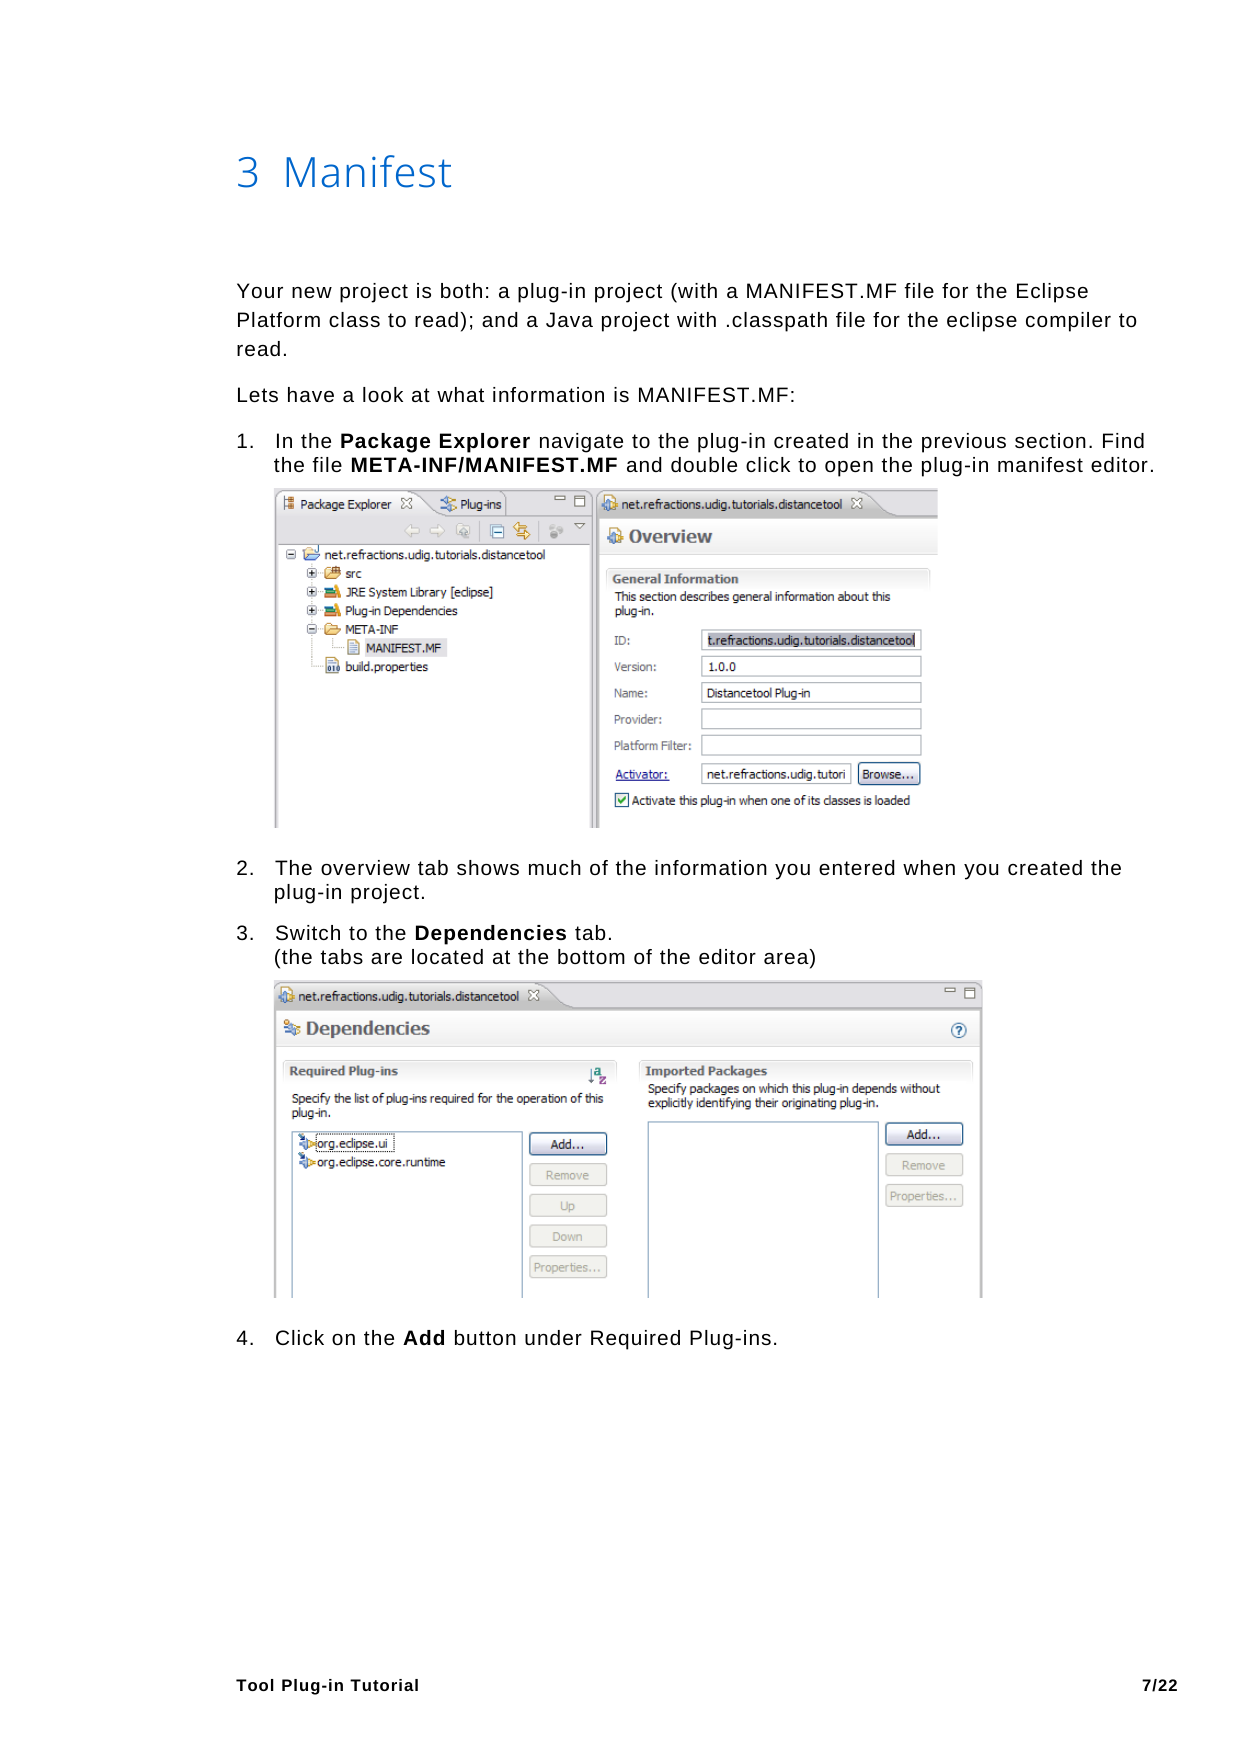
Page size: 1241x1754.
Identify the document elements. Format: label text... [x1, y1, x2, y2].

subtitle Manifest [236, 143, 1181, 200]
text Your new project is both: a plug-in project (with a MANIFEST.MF file for the Eclipse Platform class to read); and a Java project with .classpath file for the eclipse compiler to read. [236, 279, 1181, 360]
list The overview tab shows much of the information you entered when you created the plug-in project. [236, 856, 1181, 904]
list Switch to the Dependencies tab. (the tabs are located at the bottom of the editor area) [236, 921, 1181, 1309]
picture [273, 488, 938, 828]
picture [273, 980, 983, 1298]
text Lets have a look at what information is MANIFEST.MF: [236, 383, 1181, 407]
list In the Package Explorer navigate to the plug-in created in the previous section. Find the file META-INF/MANIFEST.MF and double click to open the plug-in manifest editor. [236, 429, 1181, 839]
list Click on the Add button under Required Plug-ins. [236, 1326, 1181, 1350]
